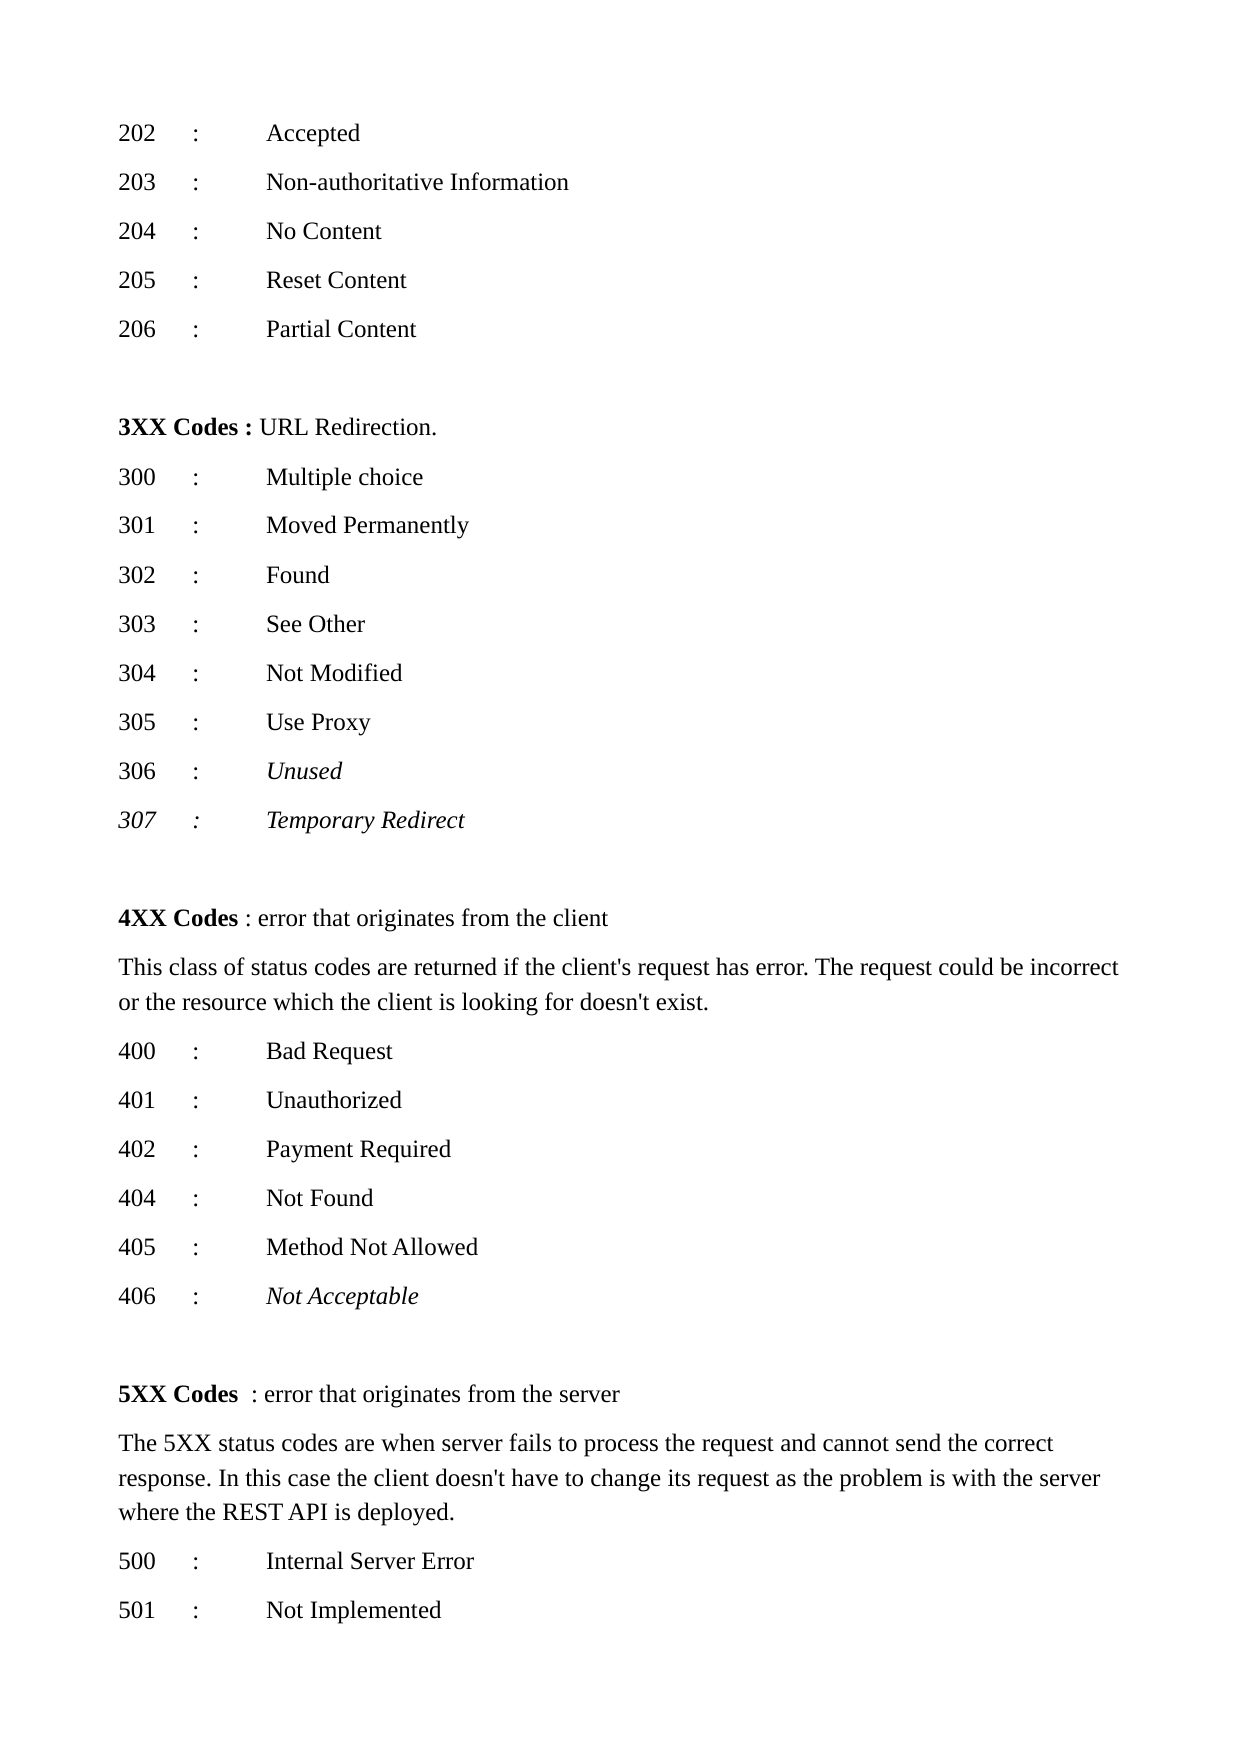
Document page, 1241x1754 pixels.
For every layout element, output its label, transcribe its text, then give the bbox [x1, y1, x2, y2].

text 3XX Codes : URL Redirection. [118, 412, 1122, 441]
text 300 : Multiple choice [118, 462, 1122, 490]
text 202 : Accepted [118, 118, 1122, 147]
text 206 : Partial Content [118, 314, 1122, 343]
text 501 : Not Implemented [118, 1595, 1122, 1624]
text 4XX Codes : error that originates from the client [118, 903, 1122, 932]
text 305 : Use Proxy [118, 707, 1122, 736]
text 404 : Not Found [118, 1183, 1122, 1212]
text 401 : Unauthorized [118, 1085, 1122, 1113]
text 304 : Not Modified [118, 658, 1122, 687]
text 400 : Bad Request [118, 1036, 1122, 1064]
text 203 : Non-authoritative Information [118, 167, 1122, 196]
text 306 : Unused [118, 756, 1122, 785]
text 205 : Reset Content [118, 265, 1122, 294]
text 402 : Payment Required [118, 1134, 1122, 1163]
text The 5XX status codes are when server fails to process the request and cannot send the correct response. In this case the client doesn't have to change its request as the problem is with the server where the REST API is deployed. [118, 1428, 1122, 1526]
text 406 : Not Acceptable [118, 1281, 1122, 1310]
text 405 : Method Not Allowed [118, 1232, 1122, 1261]
text 301 : Moved Permanently [118, 511, 1122, 539]
text This class of status codes are returned if the client's request has error. The request could be incorrect or the resource which the client is looking for doesn't exist. [118, 952, 1122, 1015]
text 307 : Temporary Redirect [118, 805, 1122, 834]
text 303 : See Other [118, 609, 1122, 637]
text 500 : Internal Server Error [118, 1546, 1122, 1575]
text 5XX Codes : error that originates from the server [118, 1379, 1122, 1408]
text 302 : Found [118, 560, 1122, 588]
text 204 : No Content [118, 216, 1122, 245]
